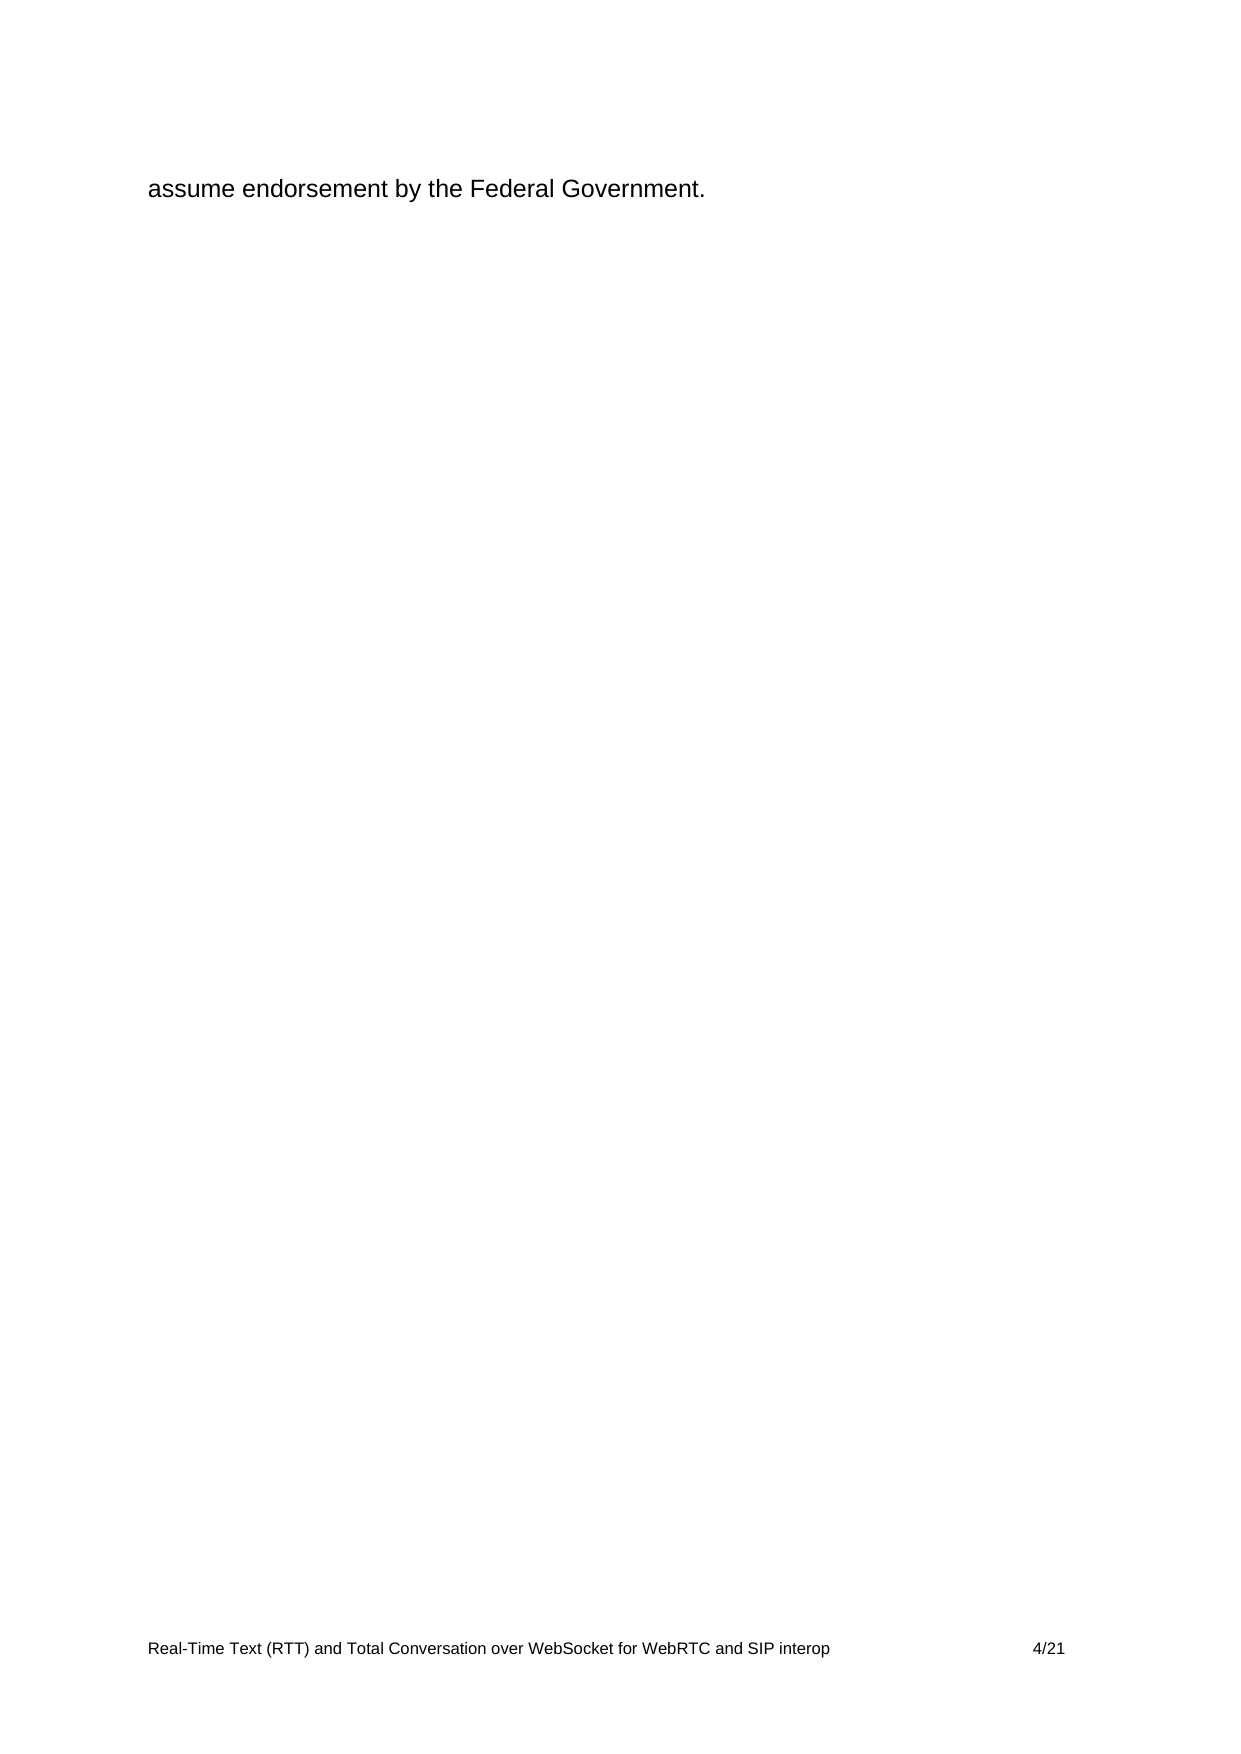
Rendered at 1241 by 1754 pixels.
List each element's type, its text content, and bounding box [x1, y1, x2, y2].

text assume endorsement by the Federal Government. [148, 174, 1092, 203]
